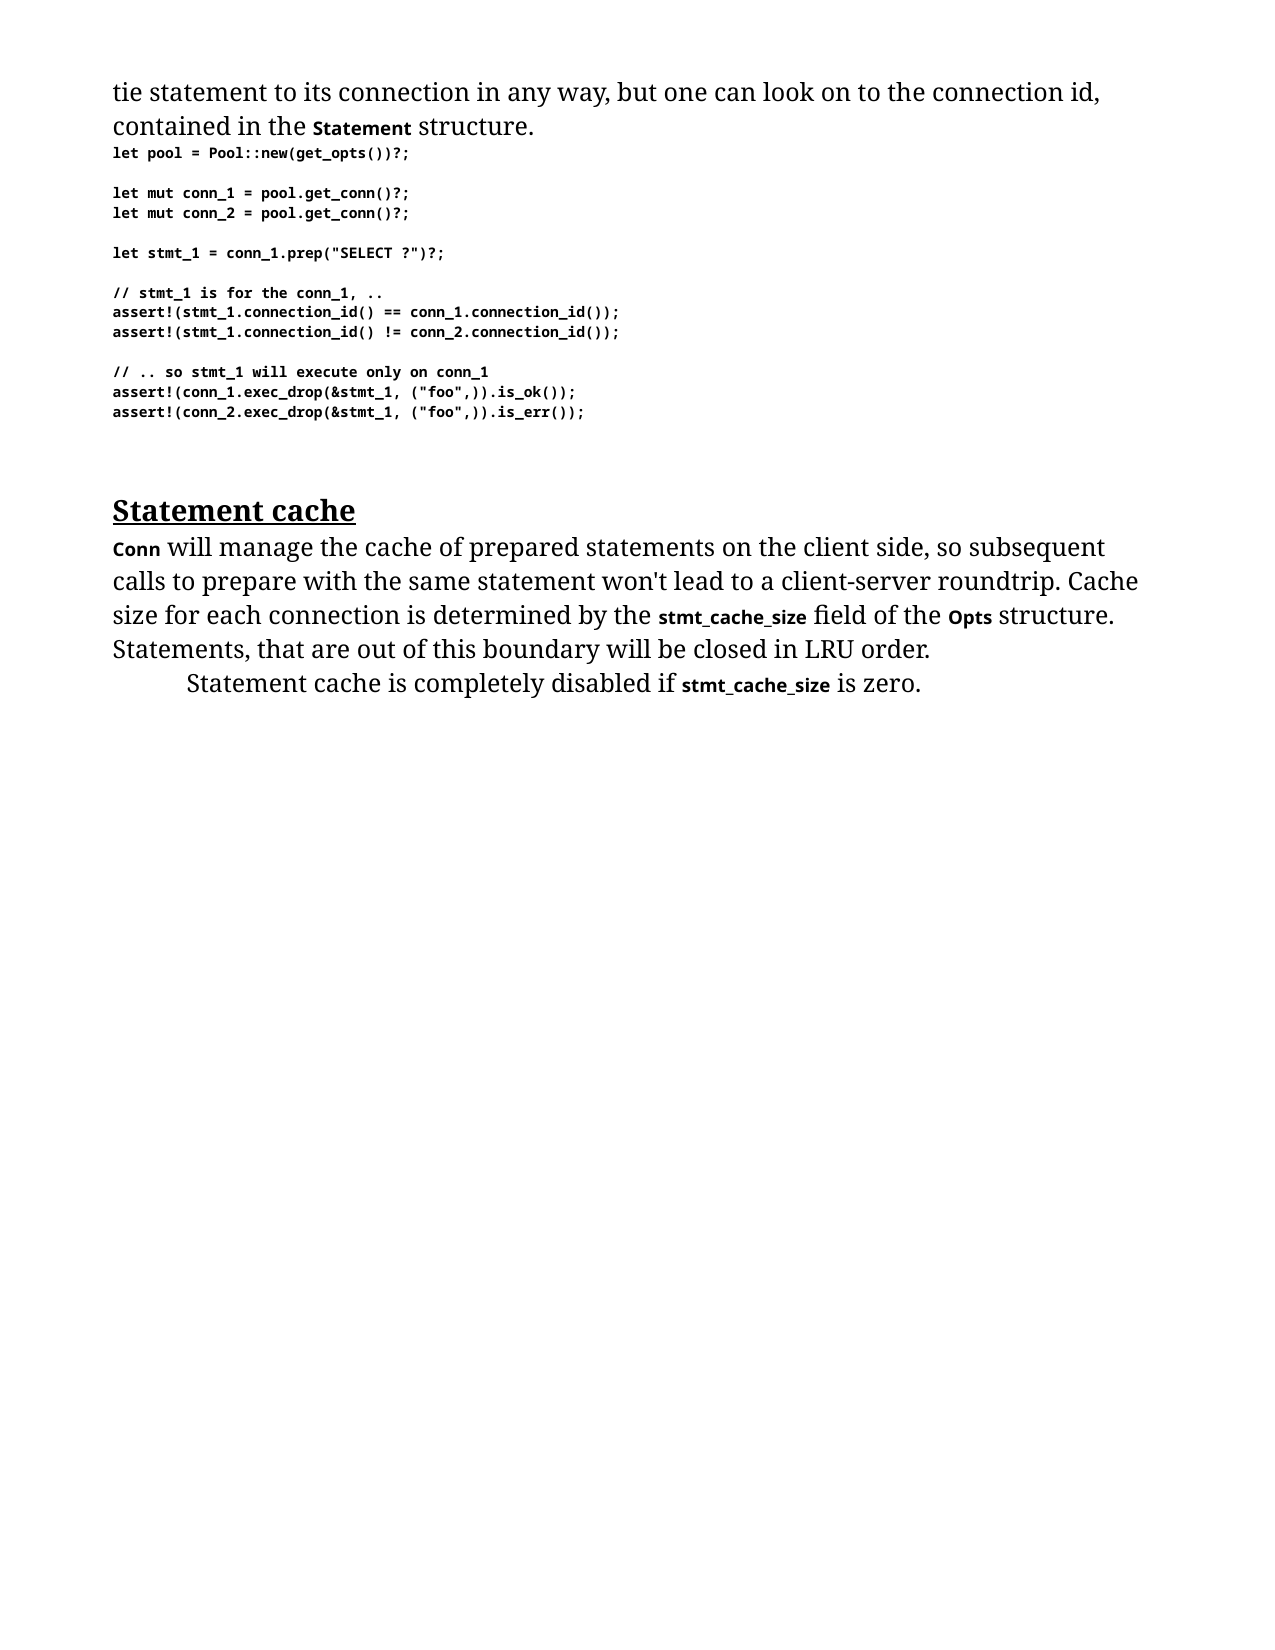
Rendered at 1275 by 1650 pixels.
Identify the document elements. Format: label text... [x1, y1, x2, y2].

text Conn will manage the cache of prepared statements on the client side, so subsequent calls to prepare with the same statement won't lead to a client-server roundtrip. Cache size for each connection is determined by the stmt_cache_size field of the Opts structure. Statements, that are out of this boundary will be closed in LRU order. [112, 529, 1162, 666]
text Statement cache [112, 490, 1162, 529]
text Statement cache is completely disabled if stmt_cache_size is zero. [112, 666, 1162, 700]
text assert!(stmt_1.connection_id() == conn_1.connection_id()); [112, 302, 1162, 322]
text assert!(conn_2.exec_drop(&stmt_1, ("foo",)).is_err()); [112, 402, 1162, 422]
text // .. so stmt_1 will execute only on conn_1 [112, 362, 1162, 382]
text // stmt_1 is for the conn_1, .. [112, 282, 1162, 302]
text let mut conn_1 = pool.get_conn()?; [112, 183, 1162, 203]
text tie statement to its connection in any way, but one can look on to the connection id, contained in the Statement structure. [112, 75, 1162, 143]
text assert!(conn_1.exec_drop(&stmt_1, ("foo",)).is_ok()); [112, 382, 1162, 402]
text let stmt_1 = conn_1.prep("SELECT ?")?; [112, 243, 1162, 262]
text let mut conn_2 = pool.get_conn()?; [112, 203, 1162, 223]
text let pool = Pool::new(get_opts())?; [112, 143, 1162, 163]
text assert!(stmt_1.connection_id() != conn_2.connection_id()); [112, 322, 1162, 342]
